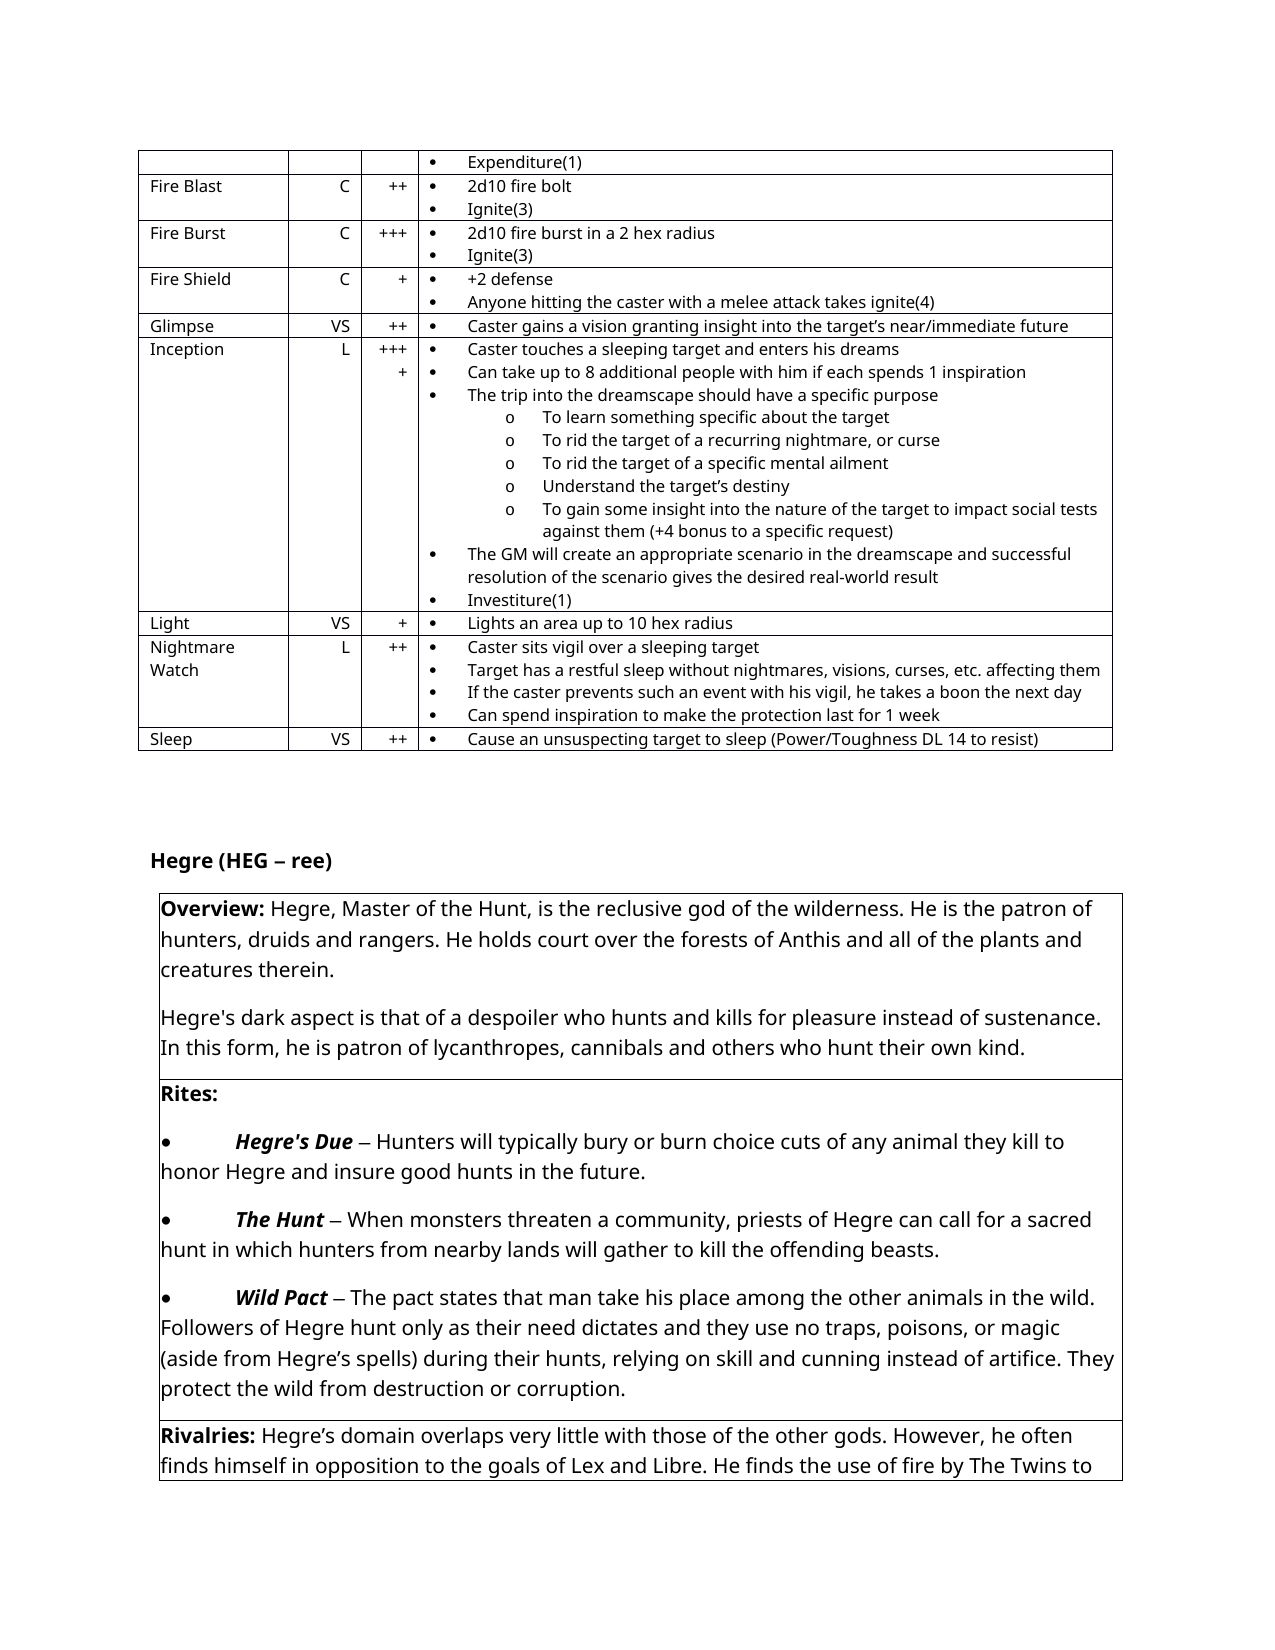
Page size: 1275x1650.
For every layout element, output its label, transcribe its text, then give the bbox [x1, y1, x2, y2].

table_cell Inception [139, 338, 288, 611]
table_cell Fire Shield [139, 268, 288, 313]
table_cell Caster touches a sleeping target and enters his dreams Can take up to 8 additional people with him if each spends 1 inspiration The trip into the dreamscape should have a specific purpose To learn something specific about the target To rid the target of a recurring nightmare, or curse To rid the target of a specific mental ailment Understand the target’s destiny To gain some insight into the nature of the target to impact social tests against them (+4 bonus to a specific request) The GM will create an appropriate scenario in the dreamscape and successful resolution of the scenario gives the desired real-world result Investiture(1) [419, 338, 1112, 611]
table_cell Rites: Hegre's Due – Hunters will typically bury or burn choice cuts of any animal they kill to honor Hegre and insure good hunts in the future. The Hunt – When monsters threaten a community, priests of Hegre can call for a sacred hunt in which hunters from nearby lands will gather to kill the offending beasts. Wild Pact – The pact states that man take his place among the other animals in the wild. Followers of Hegre hunt only as their need dictates and they use no traps, poisons, or magic (aside from Hegre’s spells) during their hunts, relying on skill and cunning instead of artifice. They protect the wild from destruction or corruption. [160, 1080, 1122, 1420]
table_cell Glimpse [139, 314, 288, 337]
table_cell VS [289, 612, 361, 635]
table_cell ++ [362, 636, 418, 727]
table_cell C [289, 221, 361, 267]
table_cell 2d10 fire bolt Ignite(3) [419, 175, 1112, 220]
table_cell Lights an area up to 10 hex radius [419, 612, 1112, 635]
table_cell L [289, 338, 361, 611]
table_cell +++ [362, 221, 418, 267]
table_cell [139, 151, 288, 174]
table_cell L [289, 636, 361, 727]
text Hegre (HEG – ree) [150, 846, 1125, 874]
table_cell 2d10 fire burst in a 2 hex radius Ignite(3) [419, 221, 1112, 267]
table_cell Fire Burst [139, 221, 288, 267]
table_cell C [289, 268, 361, 313]
table_header Overview: Hegre, Master of the Hunt, is the reclusive god of the wilderness. He is the patron of hunters, druids and rangers. He holds court over the forests of Anthis and all of the plants and creatures therein. Hegre's dark aspect is that of a despoiler who hunts and kills for pleasure instead of sustenance. In this form, he is patron of lycanthropes, cannibals and others who hunt their own kind. [160, 894, 1122, 1078]
table_cell [362, 151, 418, 174]
table_cell Caster gains a vision granting insight into the target’s near/immediate future [419, 314, 1112, 337]
table_cell ++ [362, 175, 418, 220]
table_cell Cause an unsuspecting target to sleep (Power/Toughness DL 14 to resist) [419, 728, 1112, 750]
table_cell Sleep [139, 728, 288, 750]
table_cell ++++ [362, 338, 418, 611]
table_cell Caster sleeps and travels as a spirit in his dreams Can scout the surrounding lands, fly just above the treetops and travel at a speed of 50 kph Can see spirits and detect high concentrations of magic Cannot be detected, or interacted with unless the observer can detect and affect spirits Still “tangible” and cannot get through walls or closed portals Can spend 1 inspiration to have a door or window opened by divine providence Expenditure(1) [419, 151, 1112, 174]
table_cell Caster sits vigil over a sleeping target Target has a restful sleep without nightmares, visions, curses, etc. affecting them If the caster prevents such an event with his vigil, he takes a boon the next day Can spend inspiration to make the protection last for 1 week [419, 636, 1112, 727]
table_cell Nightmare Watch [139, 636, 288, 727]
table_cell VS [289, 728, 361, 750]
table_cell Rivalries: Hegre’s domain overlaps very little with those of the other gods. However, he often finds himself in opposition to the goals of Lex and Libre. He finds the use of fire by The Twins to [160, 1421, 1122, 1480]
table_cell [289, 151, 361, 174]
table_cell C [289, 175, 361, 220]
table_cell VS [289, 314, 361, 337]
table_cell ++ [362, 728, 418, 750]
table_cell Light [139, 612, 288, 635]
table_cell + [362, 612, 418, 635]
table_cell Fire Blast [139, 175, 288, 220]
table_cell +2 defense Anyone hitting the caster with a melee attack takes ignite(4) [419, 268, 1112, 313]
table_cell + [362, 268, 418, 313]
table_cell ++ [362, 314, 418, 337]
